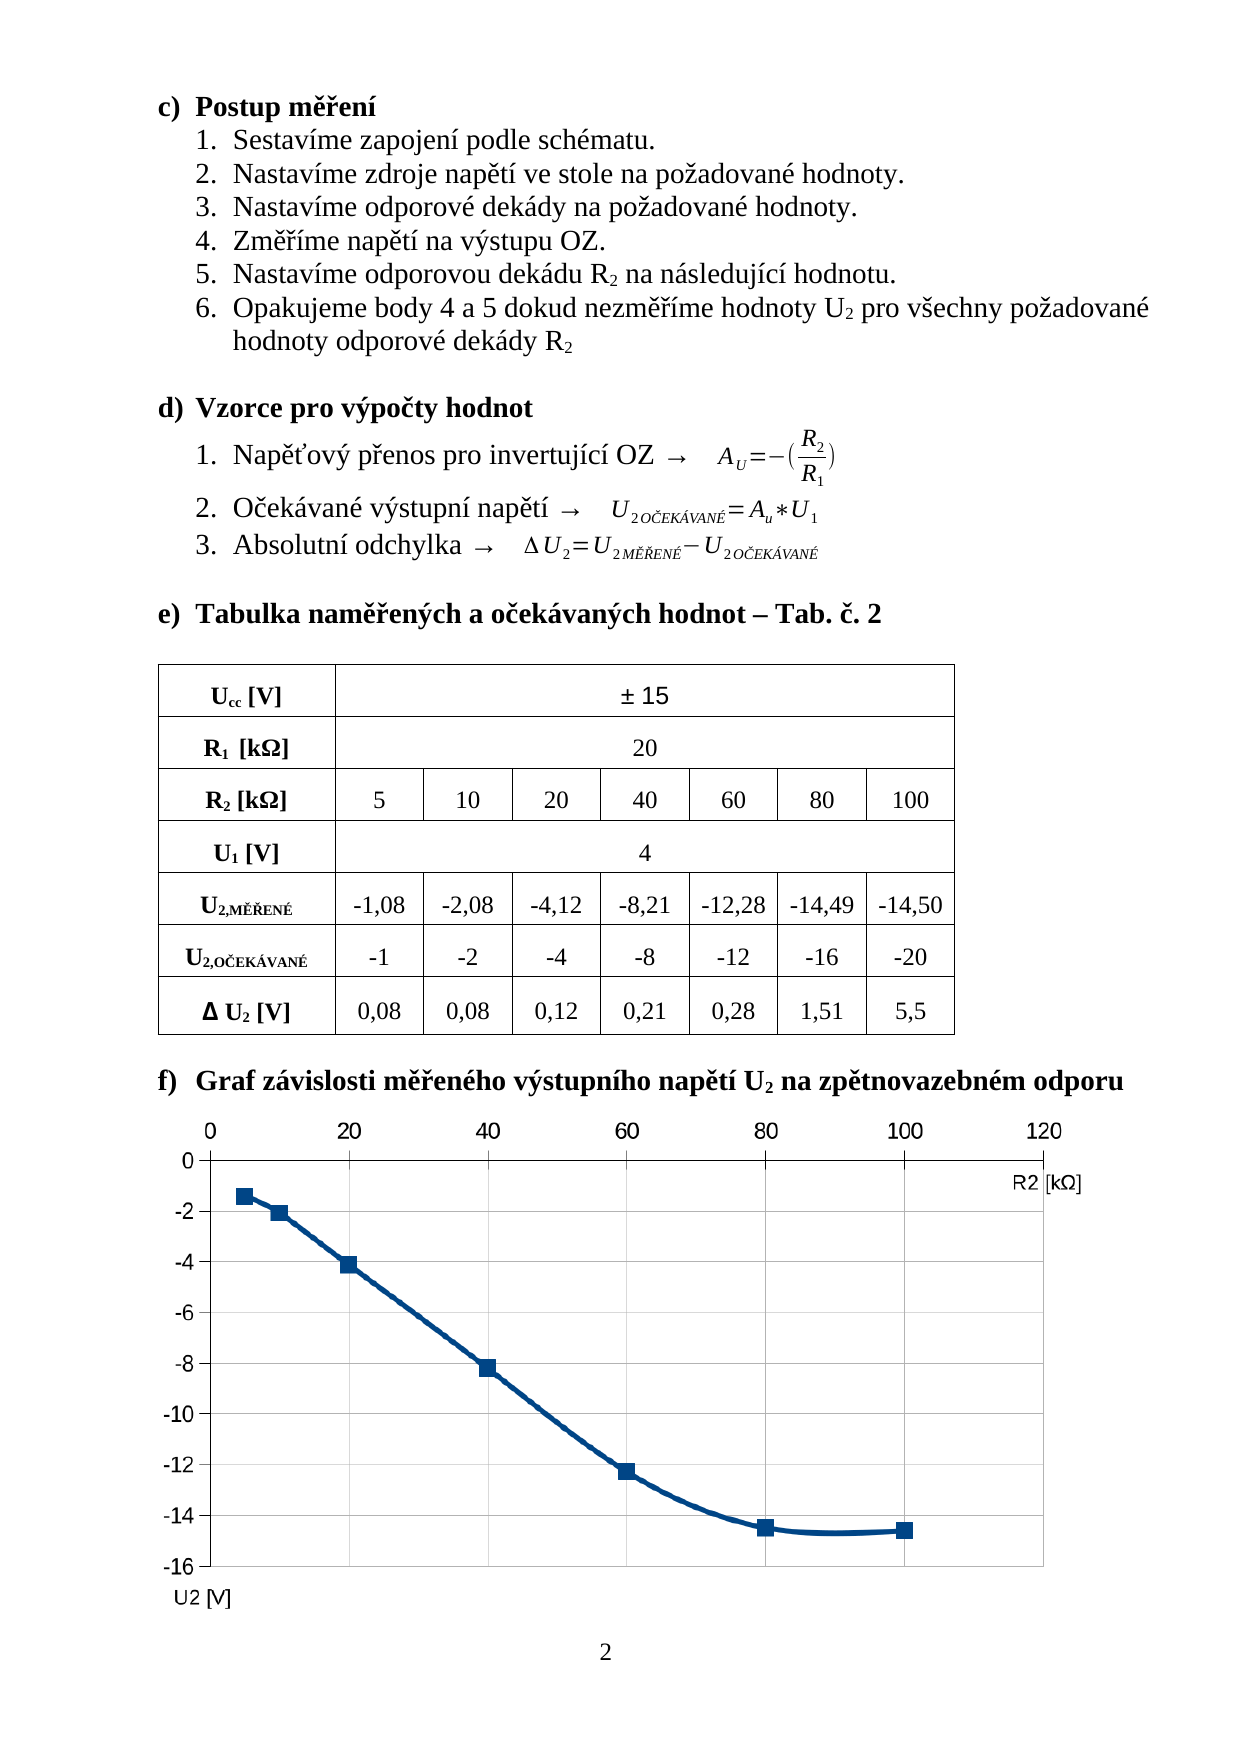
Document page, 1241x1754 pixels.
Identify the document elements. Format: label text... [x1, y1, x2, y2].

table_cell 20 [336, 717, 954, 768]
table_cell -20 [867, 925, 954, 976]
table_cell 0,21 [601, 977, 689, 1034]
table_cell 0,28 [690, 977, 777, 1034]
table_cell U2,MĚŘENÉ [159, 873, 335, 924]
table_cell 0,12 [513, 977, 600, 1034]
table_cell -12,28 [690, 873, 777, 924]
table_cell -16 [778, 925, 866, 976]
table_cell -12 [690, 925, 777, 976]
list Sestavíme zapojení podle schématu. [195, 122, 1181, 156]
list Opakujeme body 4 a 5 dokud nezměříme hodnoty U2 pro všechny požadované hodnoty odporové dekády R2 [195, 290, 1181, 357]
table_cell Δ U2 [V] [159, 977, 335, 1034]
table_cell -1,08 [336, 873, 423, 924]
list Postup měření [158, 89, 1181, 122]
list Graf závislosti měřeného výstupního napětí U2 na zpětnovazebném odporu [158, 1063, 1181, 1097]
table_cell R1 [kΩ] [159, 717, 335, 768]
picture [113, 1099, 1098, 1635]
table_cell -2 [424, 925, 512, 976]
table_cell -4 [513, 925, 600, 976]
table_cell -4,12 [513, 873, 600, 924]
table_cell 60 [690, 769, 777, 820]
list Absolutní odchylka → [195, 527, 1181, 563]
list Nastavíme zdroje napětí ve stole na požadované hodnoty. [195, 156, 1181, 189]
table_cell U1 [V] [159, 821, 335, 872]
table_cell 0,08 [424, 977, 512, 1034]
list Změříme napětí na výstupu OZ. [195, 223, 1181, 256]
list Očekávané výstupní napětí → [195, 490, 1181, 527]
table_cell -8,21 [601, 873, 689, 924]
list Napěťový přenos pro invertující OZ → [195, 424, 1181, 490]
table_cell 0,08 [336, 977, 423, 1034]
table_cell 20 [513, 769, 600, 820]
list Vzorce pro výpočty hodnot [158, 391, 1181, 424]
list Nastavíme odporové dekády na požadované hodnoty. [195, 189, 1181, 223]
list Nastavíme odporovou dekádu R2 na následující hodnotu. [195, 256, 1181, 290]
table_cell 100 [867, 769, 954, 820]
table_cell 5 [336, 769, 423, 820]
table_cell 4 [336, 821, 954, 872]
table_cell -2,08 [424, 873, 512, 924]
table_cell 10 [424, 769, 512, 820]
table_cell 1,51 [778, 977, 866, 1034]
list Tabulka naměřených a očekávaných hodnot – Tab. č. 2 [158, 597, 1181, 630]
table_header ± 15 [336, 665, 954, 716]
table_cell 5,5 [867, 977, 954, 1034]
table_cell -1 [336, 925, 423, 976]
table_cell -8 [601, 925, 689, 976]
table_cell 80 [778, 769, 866, 820]
table_header Ucc [V] [159, 665, 335, 716]
table_cell U2,OČEKÁVANÉ [159, 925, 335, 976]
table_cell R2 [kΩ] [159, 769, 335, 820]
table_cell -14,49 [778, 873, 866, 924]
table_cell -14,50 [867, 873, 954, 924]
table_cell 40 [601, 769, 689, 820]
